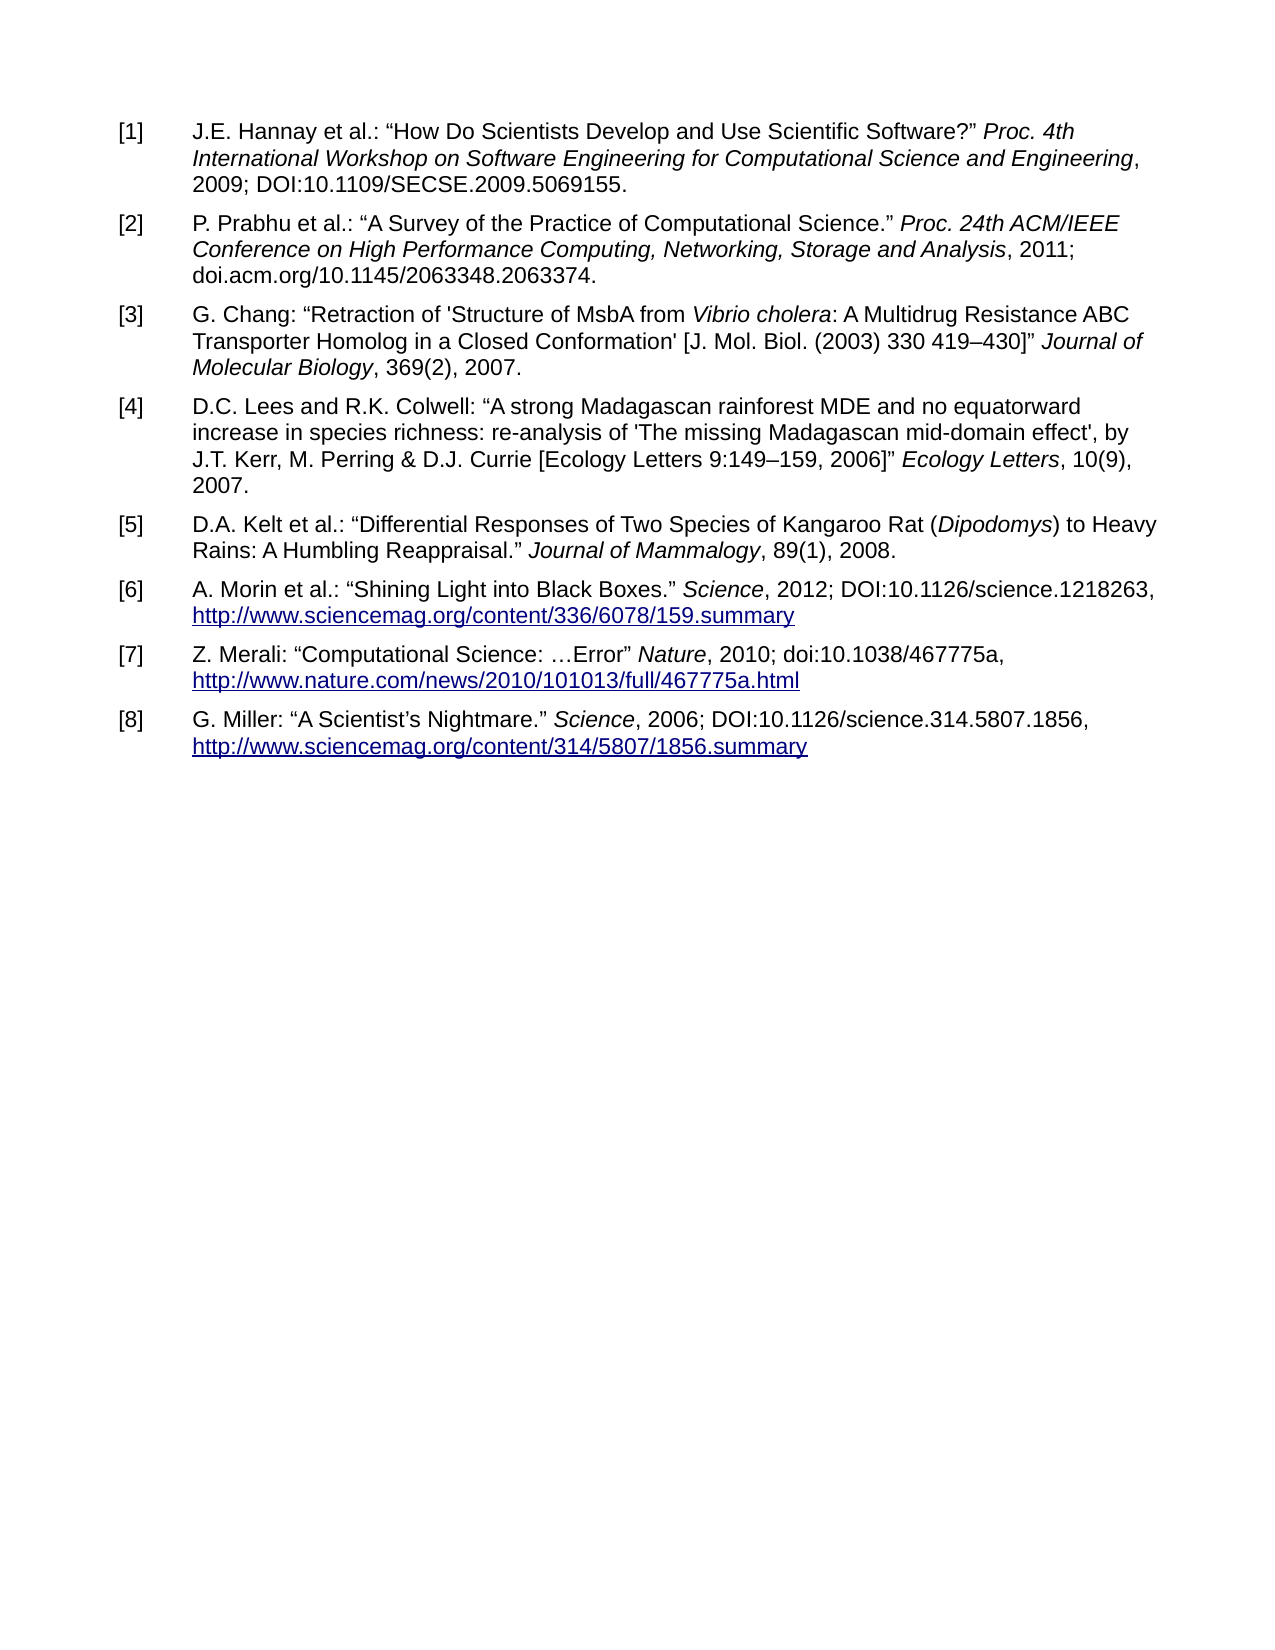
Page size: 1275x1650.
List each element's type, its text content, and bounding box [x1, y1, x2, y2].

text [7] Z. Merali: “Computational Science: …Error” Nature, 2010; doi:10.1038/467775a, http://www.nature.com/news/2010/101013/full/467775a.html [118, 641, 1157, 694]
text [2] P. Prabhu et al.: “A Survey of the Practice of Computational Science.” Proc. 24th ACM/IEEE Conference on High Performance Computing, Networking, Storage and Analysis, 2011; doi.acm.org/10.1145/2063348.2063374. [118, 210, 1157, 289]
text [8] G. Miller: “A Scientist’s Nightmare.” Science, 2006; DOI:10.1126/science.314.5807.1856, http://www.sciencemag.org/content/314/5807/1856.summary [118, 706, 1157, 759]
text [3] G. Chang: “Retraction of 'Structure of MsbA from Vibrio cholera: A Multidrug Resistance ABC Transporter Homolog in a Closed Conformation' [J. Mol. Biol. (2003) 330 419–430]” Journal of Molecular Biology, 369(2), 2007. [118, 301, 1157, 380]
text [5] D.A. Kelt et al.: “Differential Responses of Two Species of Kangaroo Rat (Dipodomys) to Heavy Rains: A Humbling Reappraisal.” Journal of Mammalogy, 89(1), 2008. [118, 511, 1157, 563]
text [6] A. Morin et al.: “Shining Light into Black Boxes.” Science, 2012; DOI:10.1126/science.1218263, http://www.sciencemag.org/content/336/6078/159.summary [118, 576, 1157, 629]
text [1] J.E. Hannay et al.: “How Do Scientists Develop and Use Scientific Software?” Proc. 4th International Workshop on Software Engineering for Computational Science and Engineering, 2009; DOI:10.1109/SECSE.2009.5069155. [118, 118, 1157, 197]
text [4] D.C. Lees and R.K. Colwell: “A strong Madagascan rainforest MDE and no equatorward increase in species richness: re-analysis of 'The missing Madagascan mid-domain effect', by J.T. Kerr, M. Perring & D.J. Currie [Ecology Letters 9:149–159, 2006]” Ecology Letters, 10(9), 2007. [118, 393, 1157, 498]
